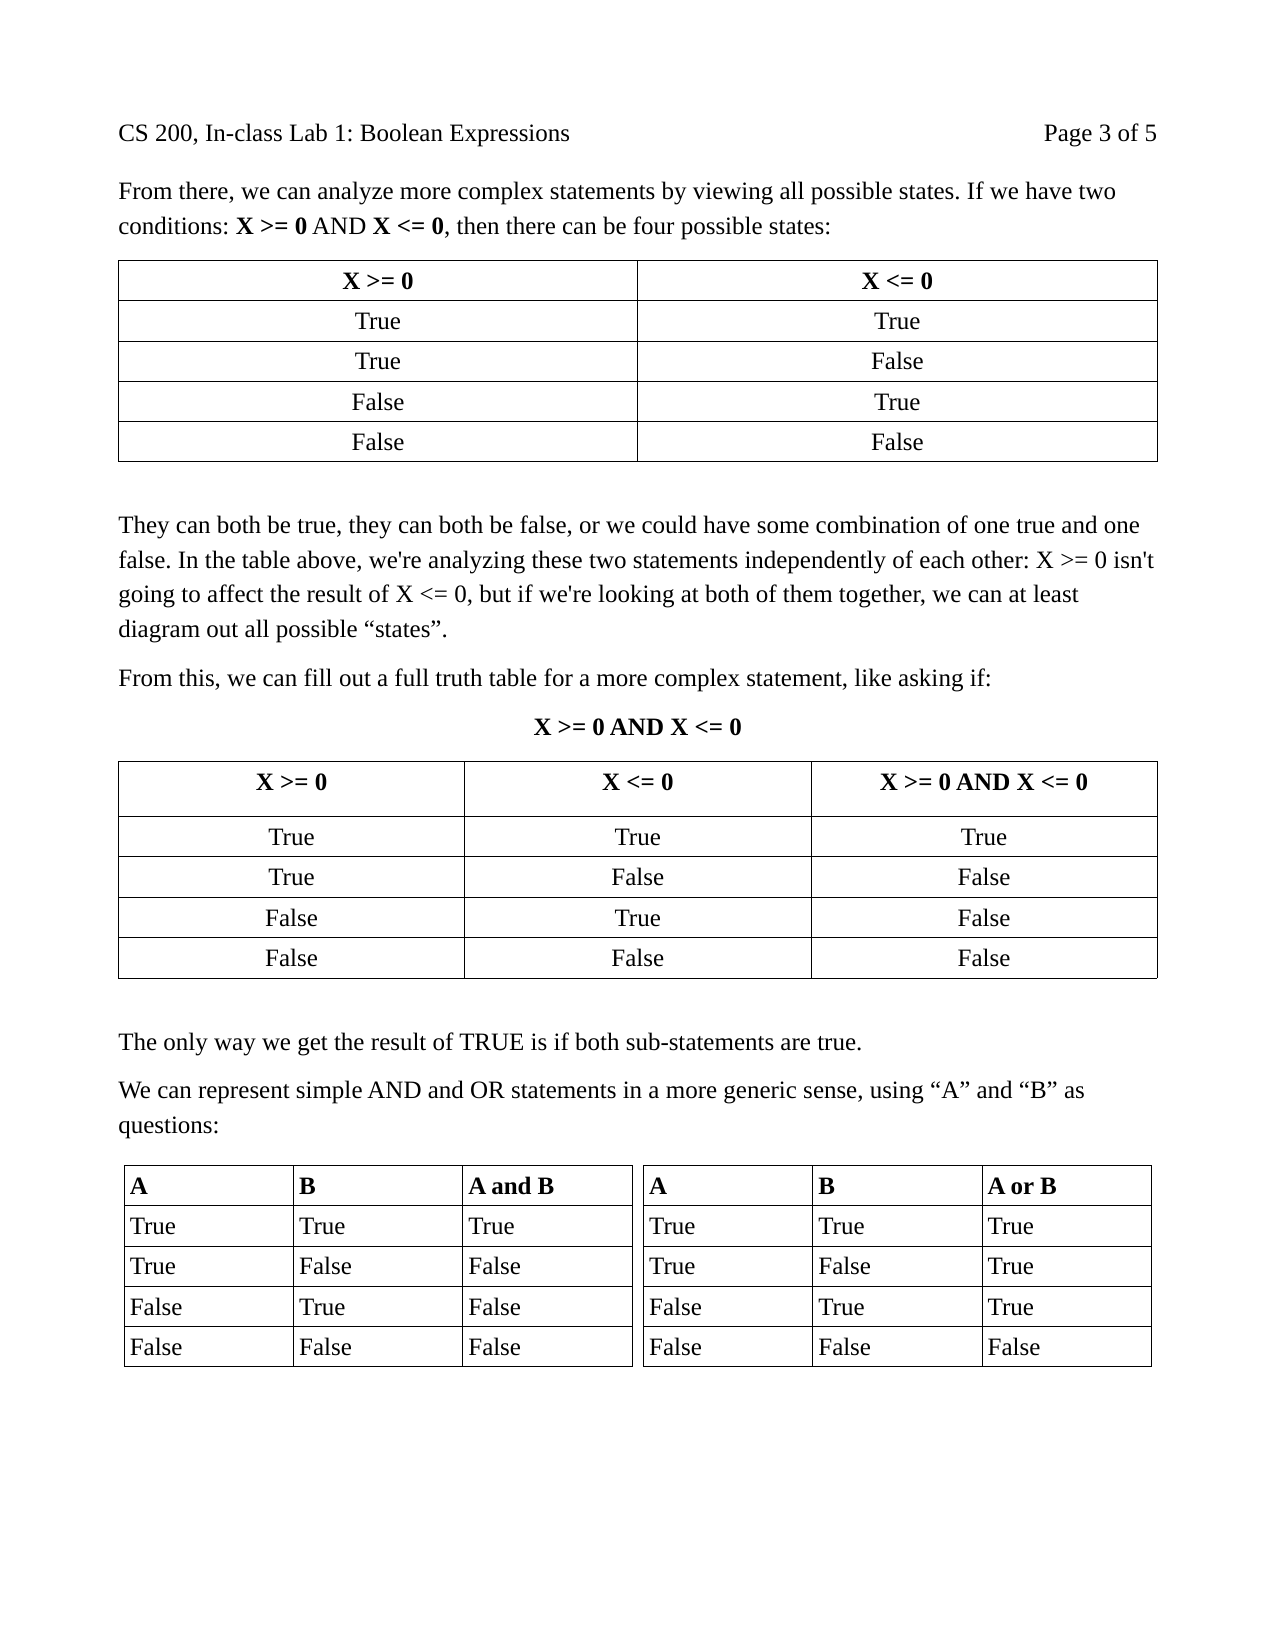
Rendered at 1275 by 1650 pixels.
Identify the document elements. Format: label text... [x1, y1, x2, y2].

table_cell False [463, 1327, 632, 1366]
table_header X <= 0 [638, 261, 1157, 300]
table_cell False [813, 1247, 982, 1286]
text The only way we get the result of TRUE is if both sub-statements are true. [118, 1027, 1157, 1055]
table_cell True [638, 382, 1157, 421]
table_cell True [812, 817, 1157, 856]
table_cell True [983, 1287, 1151, 1326]
table_cell True [125, 1206, 293, 1246]
table_cell True [119, 342, 637, 381]
table_cell False [119, 382, 637, 421]
table_cell True [294, 1206, 462, 1246]
table_cell False [812, 857, 1157, 897]
table_cell False [812, 938, 1157, 977]
table_cell False [463, 1247, 632, 1286]
table_cell False [638, 342, 1157, 381]
text From there, we can analyze more complex statements by viewing all possible states. If we have two conditions: X >= 0 AND X <= 0, then there can be four possible states: [118, 176, 1157, 239]
table_cell True [465, 898, 811, 937]
table_cell True [119, 857, 464, 897]
table_cell True [813, 1206, 982, 1246]
table_cell True [638, 301, 1157, 341]
table_cell False [644, 1327, 812, 1366]
table_cell False [983, 1327, 1151, 1366]
table_cell False [119, 898, 464, 937]
table_header X >= 0 [119, 762, 464, 816]
table_header X <= 0 [465, 762, 811, 816]
text From this, we can fill out a full truth table for a more complex statement, like asking if: [118, 663, 1157, 692]
table_cell True [294, 1287, 462, 1326]
table_header X >= 0 AND X <= 0 [812, 762, 1157, 816]
table_cell True [813, 1287, 982, 1326]
text X >= 0 AND X <= 0 [118, 712, 1157, 741]
table_cell False [812, 898, 1157, 937]
text We can represent simple AND and OR statements in a more generic sense, using “A” and “B” as questions: [118, 1076, 1157, 1139]
table_cell True [983, 1247, 1151, 1286]
table_cell False [125, 1327, 293, 1366]
table_cell False [638, 422, 1157, 461]
table_cell True [644, 1206, 812, 1246]
table_cell True [644, 1247, 812, 1286]
table_header X >= 0 [119, 261, 637, 300]
table_cell False [463, 1287, 632, 1326]
table_cell True [463, 1206, 632, 1246]
table_cell False [294, 1247, 462, 1286]
table_header B [813, 1166, 982, 1205]
table_header A [125, 1166, 293, 1205]
table_cell False [119, 938, 464, 977]
table_cell True [125, 1247, 293, 1286]
table_cell False [125, 1287, 293, 1326]
table_header [118, 1159, 637, 1372]
table_cell False [294, 1327, 462, 1366]
table_cell False [465, 857, 811, 897]
table_cell True [119, 817, 464, 856]
table_cell False [813, 1327, 982, 1366]
table_header B [294, 1166, 462, 1205]
table_header A and B [463, 1166, 632, 1205]
text They can both be true, they can both be false, or we could have some combination of one true and one false. In the table above, we're analyzing these two statements independently of each other: X >= 0 isn't going to affect the result of X <= 0, but if we're looking at both of them together, we can at least diagram out all possible “states”. [118, 511, 1157, 643]
table_cell False [119, 422, 637, 461]
table_cell True [983, 1206, 1151, 1246]
table_cell True [465, 817, 811, 856]
table_cell False [644, 1287, 812, 1326]
table_header A [644, 1166, 812, 1205]
table_cell True [119, 301, 637, 341]
table_header [638, 1159, 1157, 1372]
table_cell False [465, 938, 811, 977]
table_header A or B [983, 1166, 1151, 1205]
